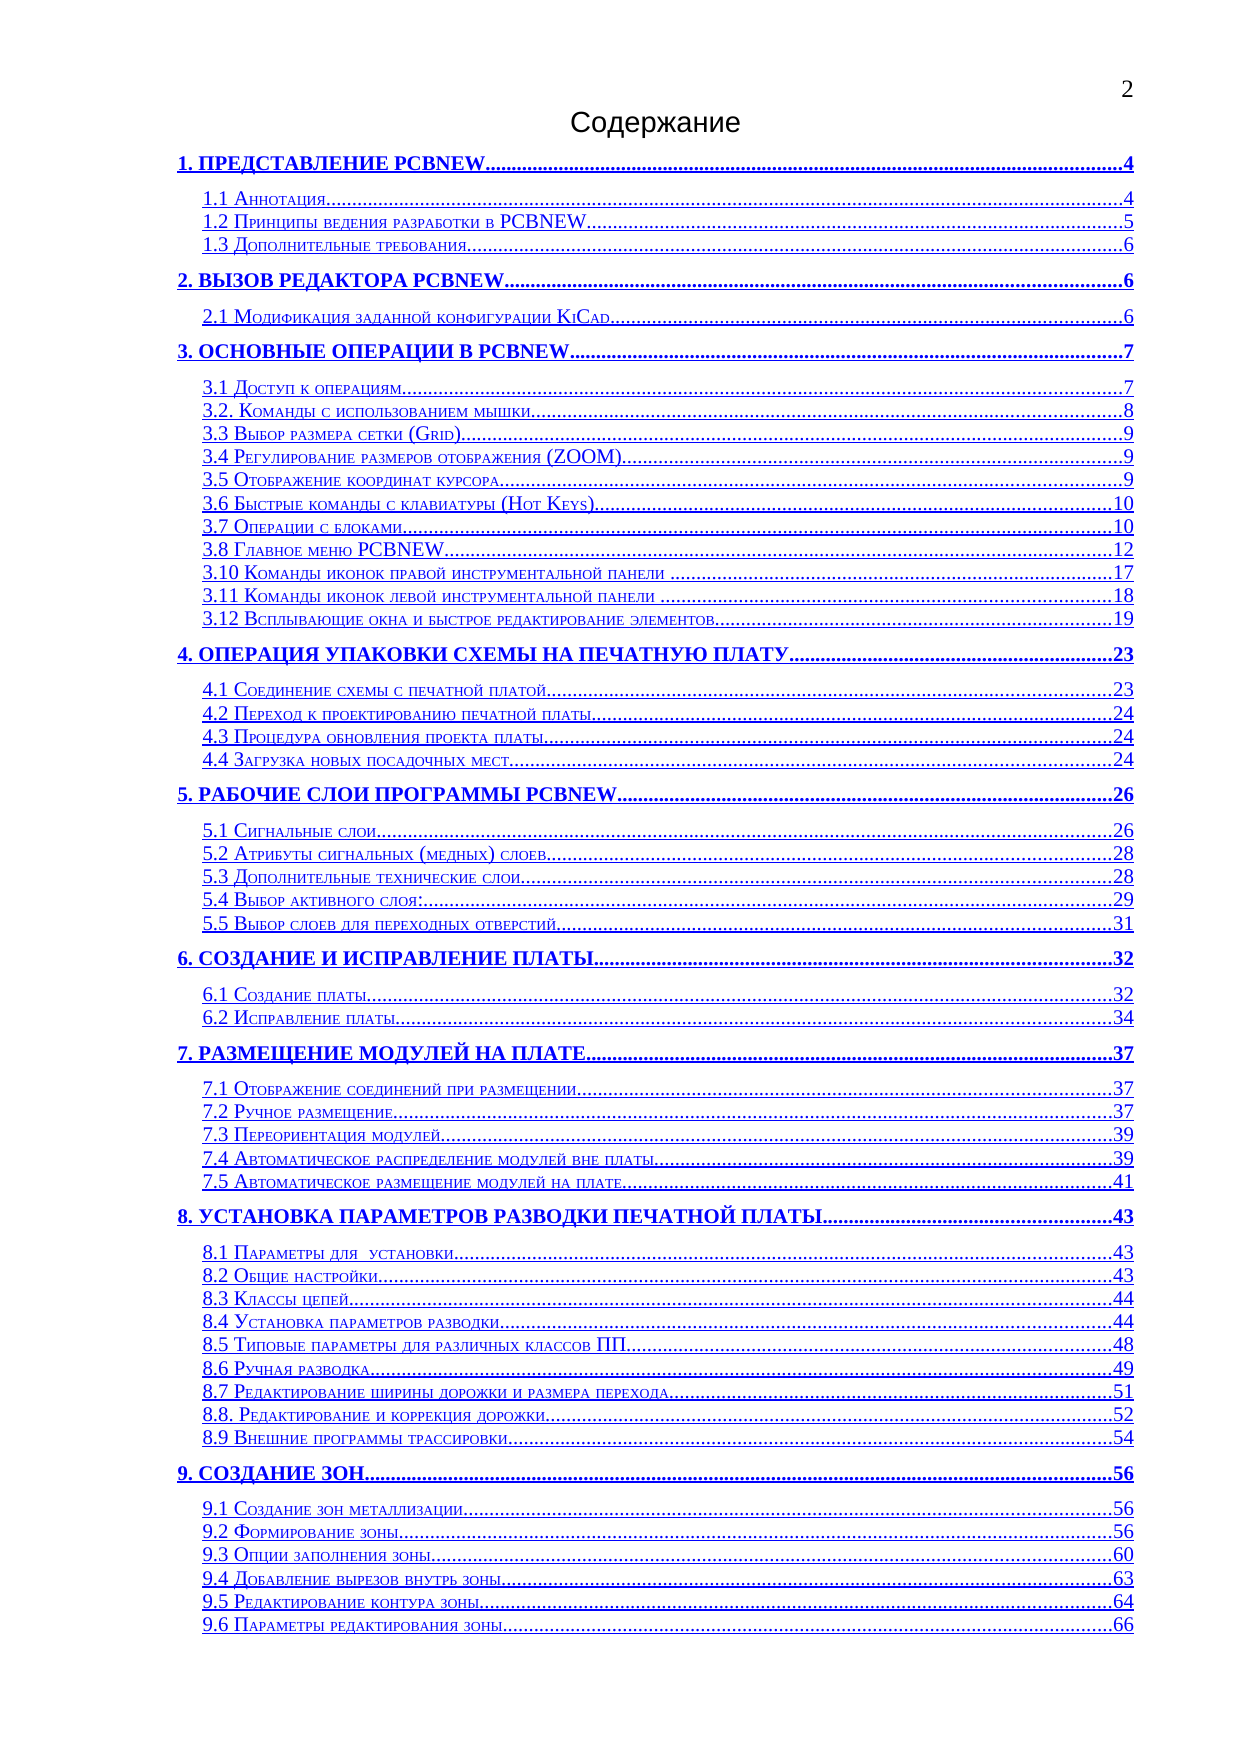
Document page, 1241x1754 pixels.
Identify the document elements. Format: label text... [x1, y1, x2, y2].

text 1. Представление PCBNEW 4 [177, 151, 1134, 171]
text 4.1 Соединение схемы с печатной платой 23 [202, 678, 1134, 698]
text 3.4 Регулирование размеров отображения (ZOOM) 9 [202, 445, 1134, 465]
text 4.3 Процедура обновления проекта платы 24 [202, 724, 1134, 744]
text 8.1 Параметры для установки 43 [202, 1241, 1134, 1261]
text 4.4 Загрузка новых посадочных мест 24 [202, 748, 1134, 768]
text 7.1 Отображение соединений при размещении 37 [202, 1077, 1134, 1097]
text 5.4 Выбор активного слоя: 29 [202, 888, 1134, 908]
text 3.7 Операции с блоками 10 [202, 514, 1134, 534]
text 3. Основные операции в PCBNEW 7 [177, 340, 1134, 360]
text 7.4 Автоматическое распределение модулей вне платы 39 [202, 1146, 1134, 1166]
text 9. Создание зон 56 [177, 1461, 1134, 1481]
text 8. Установка параметров разводки печатной платы 43 [177, 1205, 1134, 1225]
text 8.8. Редактирование и коррекция дорожки 52 [202, 1403, 1134, 1423]
text 8.2 Общие настройки 43 [202, 1264, 1134, 1284]
text 9.3 Опции заполнения зоны 60 [202, 1543, 1134, 1563]
text 3.11 Команды иконок левой инструментальной панели 18 [202, 584, 1134, 604]
text 7.3 Переориентация модулей 39 [202, 1123, 1134, 1143]
text 5.2 Атрибуты сигнальных (медных) слоев 28 [202, 842, 1134, 862]
text 3.1 Доступ к операциям 7 [202, 376, 1134, 396]
text 1.2 Принципы ведения разработки в PCBNEW 5 [202, 210, 1134, 230]
text 3.2. Команды с использованием мышки 8 [202, 399, 1134, 419]
text 8.9 Внешние программы трассировки 54 [202, 1426, 1134, 1446]
text 7.2 Ручное размещение 37 [202, 1100, 1134, 1120]
text 4.2 Переход к проектированию печатной платы 24 [202, 701, 1134, 721]
text 1.3 Дополнительные требования 6 [202, 233, 1134, 253]
text Содержание [177, 106, 1134, 139]
text 5.3 Дополнительные технические слои 28 [202, 865, 1134, 885]
text 5. Рабочие слои программы PCBNEW 26 [177, 783, 1134, 803]
text 7.5 Автоматическое размещение модулей на плате 41 [202, 1169, 1134, 1189]
text 5.1 Сигнальные слои 26 [202, 819, 1134, 839]
text 3.8 Главное меню PCBNEW 12 [202, 538, 1134, 558]
text 2. Вызов редактора PCBNEW 6 [177, 269, 1134, 289]
text 9.2 Формирование зоны 56 [202, 1520, 1134, 1540]
text 7. Размещение модулей на плате 37 [177, 1041, 1134, 1061]
text 9.5 Редактирование контура зоны 64 [202, 1589, 1134, 1609]
text 8.4 Установка параметров разводки 44 [202, 1310, 1134, 1330]
text 8.7 Редактирование ширины дорожки и размера перехода 51 [202, 1379, 1134, 1399]
text 1.1 Аннотация 4 [202, 187, 1134, 207]
text 9.1 Создание зон металлизации 56 [202, 1497, 1134, 1517]
text 6.1 Создание платы 32 [202, 983, 1134, 1003]
text 9.6 Параметры редактирования зоны 66 [202, 1613, 1134, 1633]
text 4. Операция упаковки схемы на печатную плату 23 [177, 643, 1134, 663]
text 3.12 Всплывающие окна и быстрое редактирование элементов 19 [202, 607, 1134, 627]
text 6. Создание и исправление платы 32 [177, 947, 1134, 967]
text 9.4 Добавление вырезов внутрь зоны 63 [202, 1566, 1134, 1586]
text 8.3 Классы цепей 44 [202, 1287, 1134, 1307]
text 3.6 Быстрые команды с клавиатуры (Hot Keys) 10 [202, 491, 1134, 511]
text 3.5 Отображение координат курсора 9 [202, 468, 1134, 488]
text 3.10 Команды иконок правой инструментальной панели 17 [202, 561, 1134, 581]
text 3.3 Выбор размера сетки (Grid) 9 [202, 422, 1134, 442]
text 5.5 Выбор слоев для переходных отверстий 31 [202, 911, 1134, 931]
text 2.1 Модификация заданной конфигурации KiCad 6 [202, 304, 1134, 324]
text 8.5 Типовые параметры для различных классов ПП 48 [202, 1333, 1134, 1353]
text 8.6 Ручная разводка 49 [202, 1356, 1134, 1376]
text 6.2 Исправление платы 34 [202, 1006, 1134, 1026]
